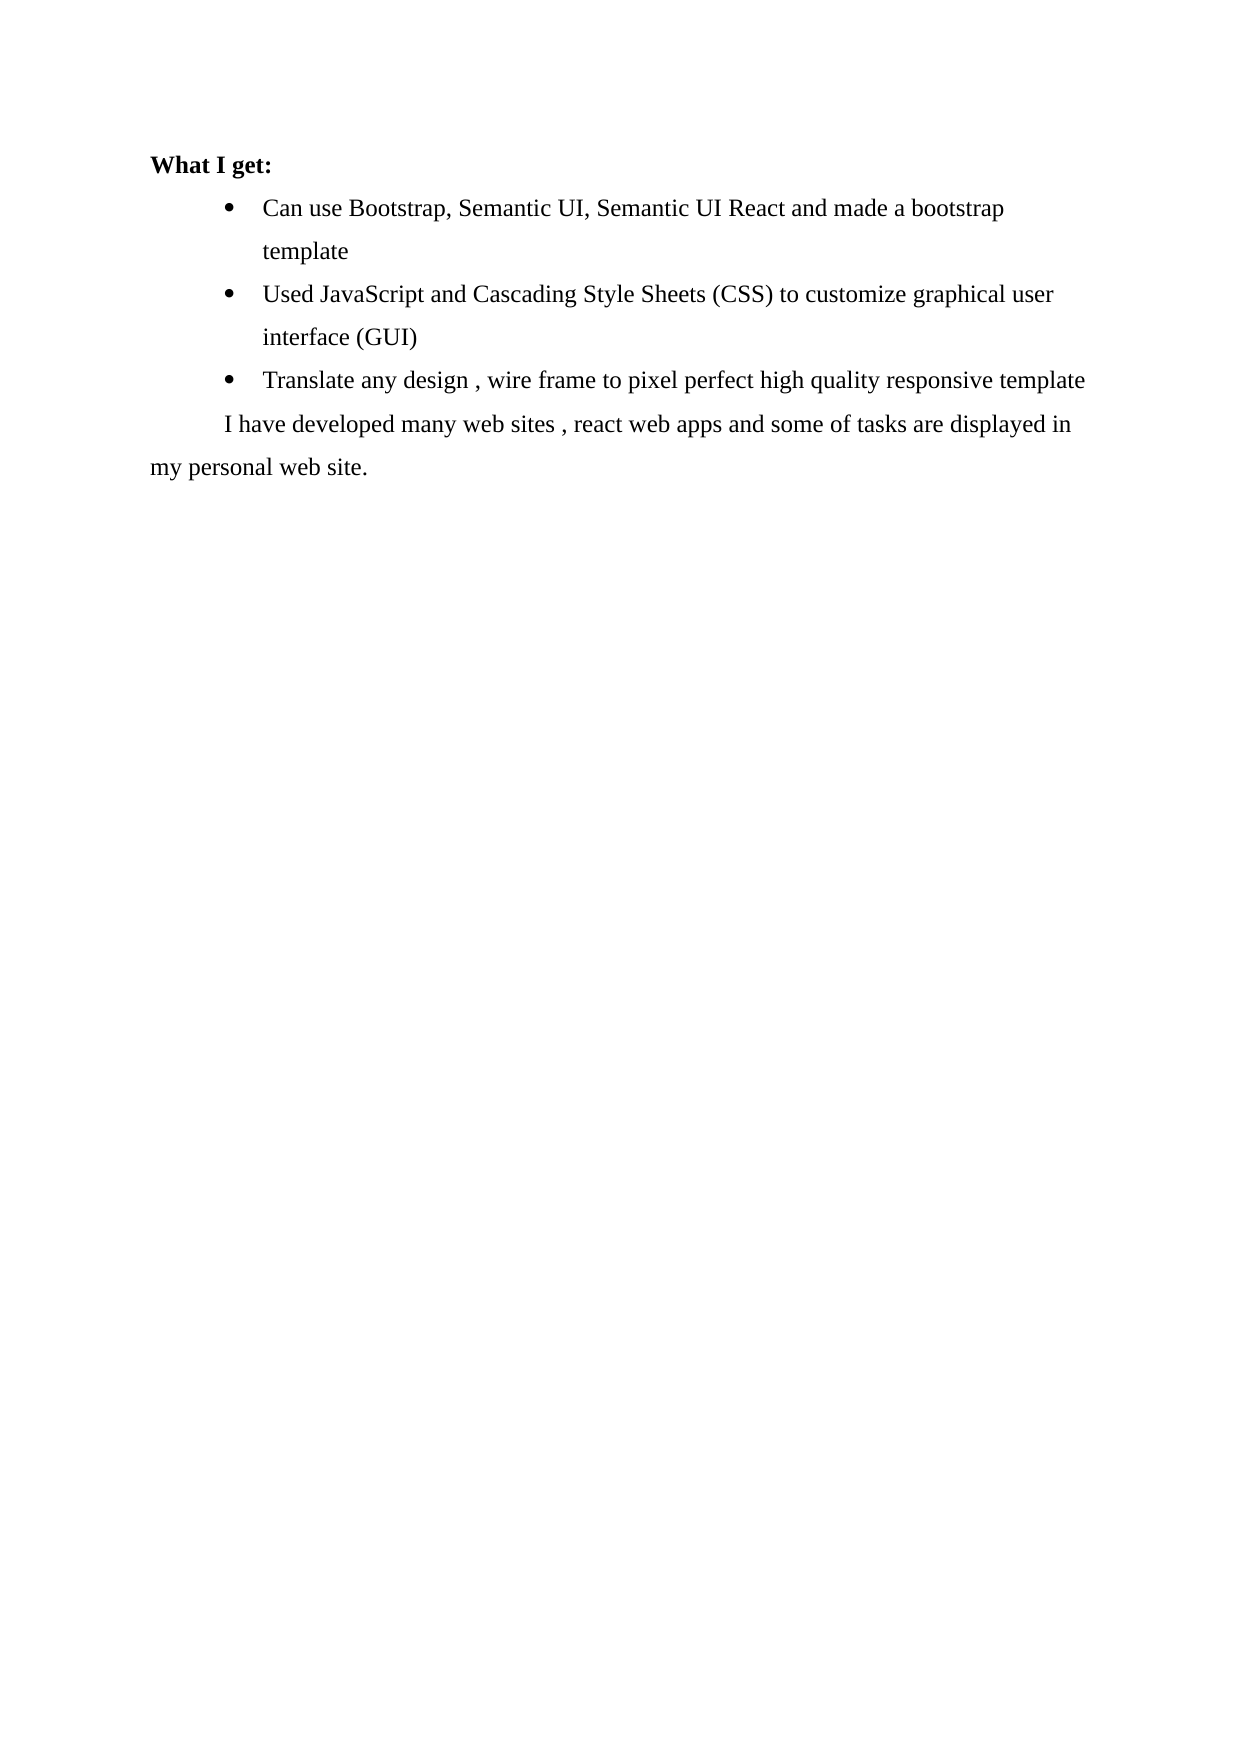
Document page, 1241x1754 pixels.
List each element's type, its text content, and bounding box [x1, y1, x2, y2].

text I have developed many web sites , react web apps and some of tasks are displayed in my personal web site. [150, 409, 1090, 481]
text What I get: [150, 150, 1090, 179]
list Can use Bootstrap, Semantic UI, Semantic UI React and made a bootstrap template [225, 193, 1090, 265]
list Translate any design , wire frame to pixel perfect high quality responsive template [225, 366, 1090, 394]
list Used JavaScript and Cascading Style Sheets (CSS) to customize graphical user interface (GUI) [225, 279, 1090, 351]
